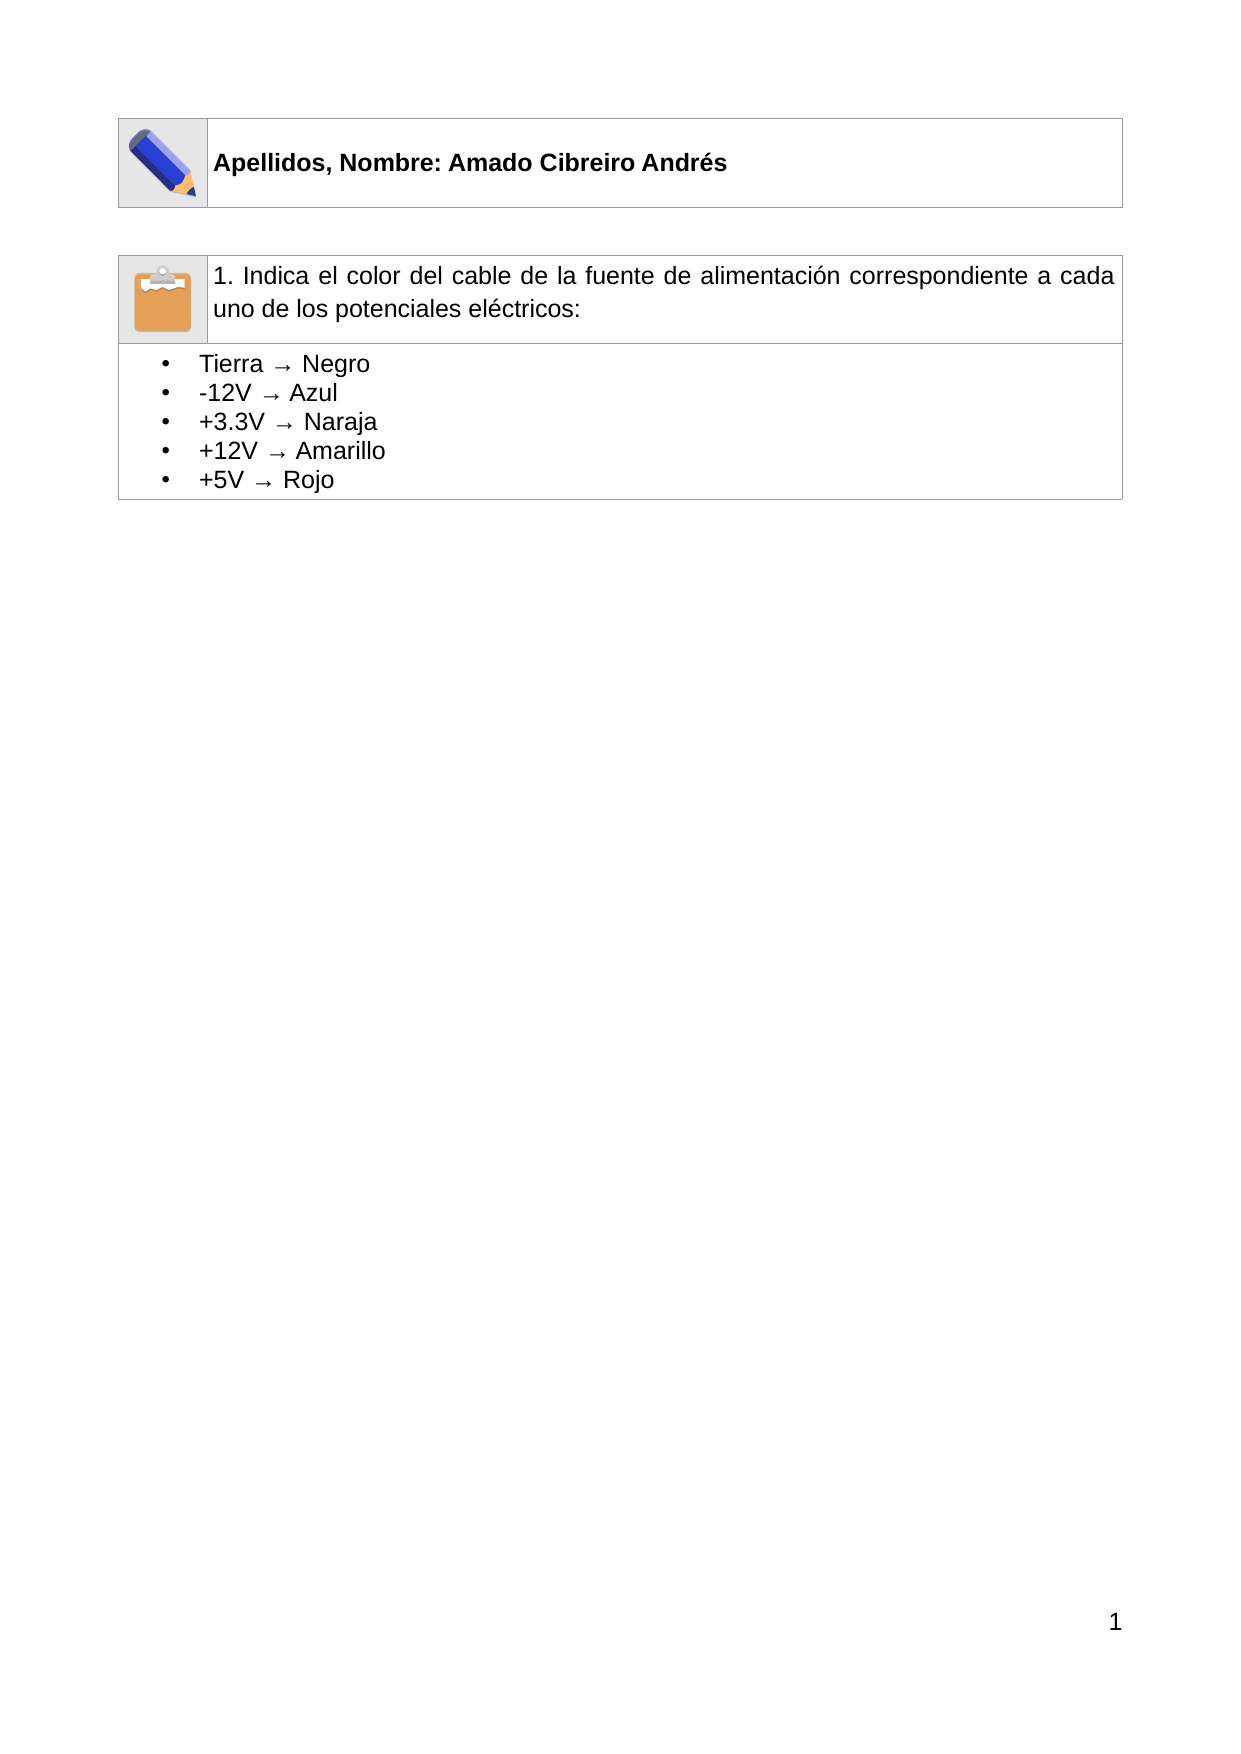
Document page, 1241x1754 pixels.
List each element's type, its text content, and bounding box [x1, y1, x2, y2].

table_cell Tierra → Negro -12V → Azul +3.3V → Naraja +12V → Amarillo +5V → Rojo [119, 344, 1122, 499]
table_header Apellidos, Nombre: Amado Cibreiro Andrés [208, 119, 1122, 207]
table_header 1. Indica el color del cable de la fuente de alimentación correspondiente a cada uno de los potenciales eléctricos: [208, 256, 1122, 343]
table_header [119, 119, 207, 207]
table_header [119, 256, 207, 343]
